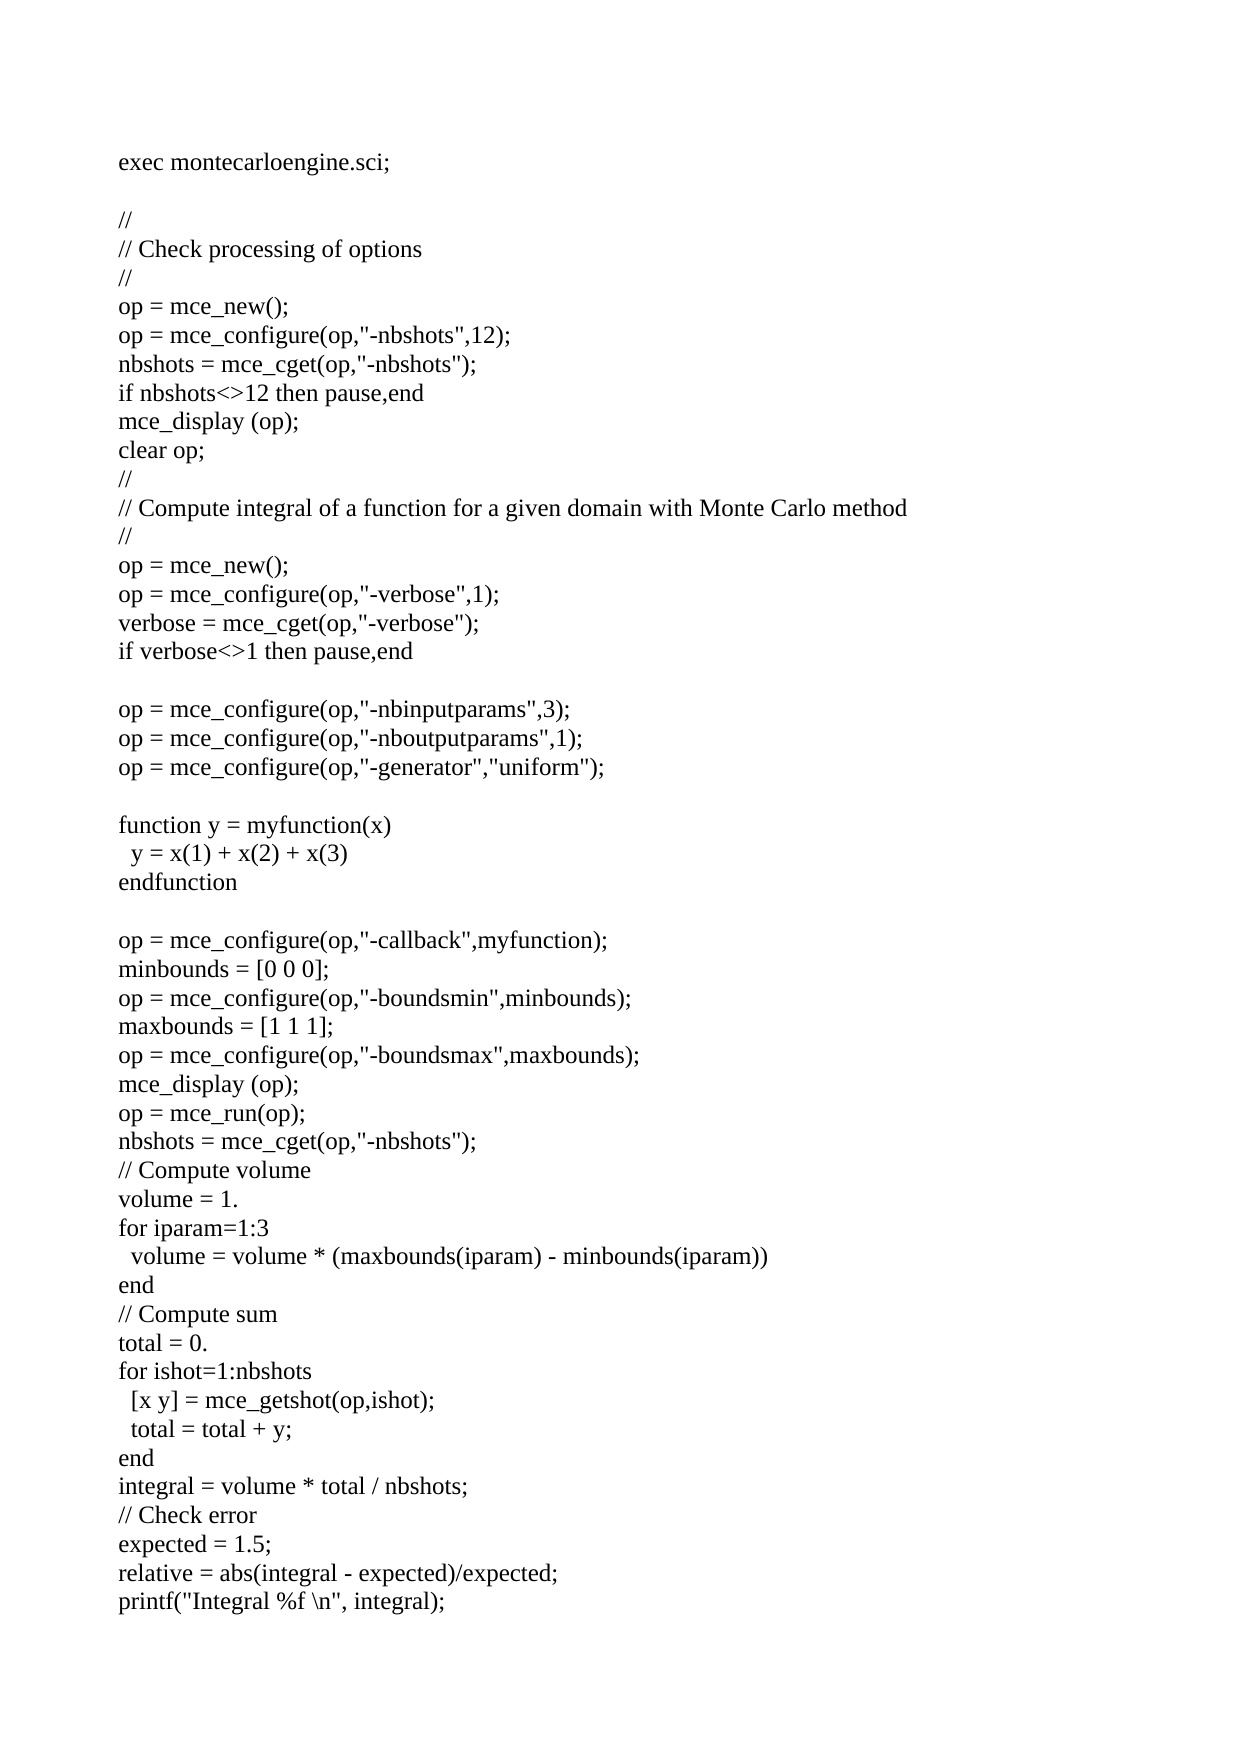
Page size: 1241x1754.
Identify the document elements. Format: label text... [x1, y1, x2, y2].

text integral = volume * total / nbshots; [118, 1471, 1122, 1500]
text for ishot=1:nbshots [118, 1356, 1122, 1385]
text op = mce_configure(op,"-verbose",1); [118, 579, 1122, 608]
text total = total + y; [118, 1414, 1122, 1443]
text mce_display (op); [118, 1069, 1122, 1098]
text maxbounds = [1 1 1]; [118, 1011, 1122, 1040]
text // [118, 205, 1122, 234]
text mce_display (op); [118, 406, 1122, 435]
text op = mce_run(op); [118, 1098, 1122, 1126]
text volume = volume * (maxbounds(iparam) - minbounds(iparam)) [118, 1241, 1122, 1270]
text op = mce_configure(op,"-boundsmax",maxbounds); [118, 1040, 1122, 1069]
text [x y] = mce_getshot(op,ishot); [118, 1385, 1122, 1414]
text // Compute volume [118, 1155, 1122, 1184]
text if verbose<>1 then pause,end [118, 636, 1122, 665]
text exec montecarloengine.sci; [118, 147, 1122, 176]
text volume = 1. [118, 1184, 1122, 1213]
text // [118, 521, 1122, 550]
text // Compute integral of a function for a given domain with Monte Carlo method [118, 493, 1122, 521]
text op = mce_configure(op,"-generator","uniform"); [118, 752, 1122, 781]
text op = mce_configure(op,"-nboutputparams",1); [118, 723, 1122, 752]
text // [118, 464, 1122, 493]
text op = mce_configure(op,"-nbinputparams",3); [118, 694, 1122, 723]
text y = x(1) + x(2) + x(3) [118, 838, 1122, 867]
text op = mce_new(); [118, 550, 1122, 579]
text clear op; [118, 435, 1122, 464]
text op = mce_configure(op,"-boundsmin",minbounds); [118, 983, 1122, 1011]
text // Compute sum [118, 1299, 1122, 1328]
text nbshots = mce_cget(op,"-nbshots"); [118, 349, 1122, 378]
text op = mce_configure(op,"-nbshots",12); [118, 320, 1122, 349]
text op = mce_configure(op,"-callback",myfunction); [118, 925, 1122, 954]
text function y = myfunction(x) [118, 810, 1122, 838]
text verbose = mce_cget(op,"-verbose"); [118, 608, 1122, 636]
text // Check processing of options [118, 234, 1122, 263]
text end [118, 1270, 1122, 1299]
text if nbshots<>12 then pause,end [118, 378, 1122, 406]
text nbshots = mce_cget(op,"-nbshots"); [118, 1126, 1122, 1155]
text endfunction [118, 867, 1122, 896]
text for iparam=1:3 [118, 1213, 1122, 1241]
text // Check error [118, 1500, 1122, 1529]
text minbounds = [0 0 0]; [118, 954, 1122, 983]
text total = 0. [118, 1328, 1122, 1356]
text op = mce_new(); [118, 291, 1122, 320]
text printf("Integral %f \n", integral); [118, 1586, 1122, 1615]
text expected = 1.5; [118, 1529, 1122, 1558]
text relative = abs(integral - expected)/expected; [118, 1558, 1122, 1586]
text end [118, 1443, 1122, 1471]
text // [118, 263, 1122, 291]
